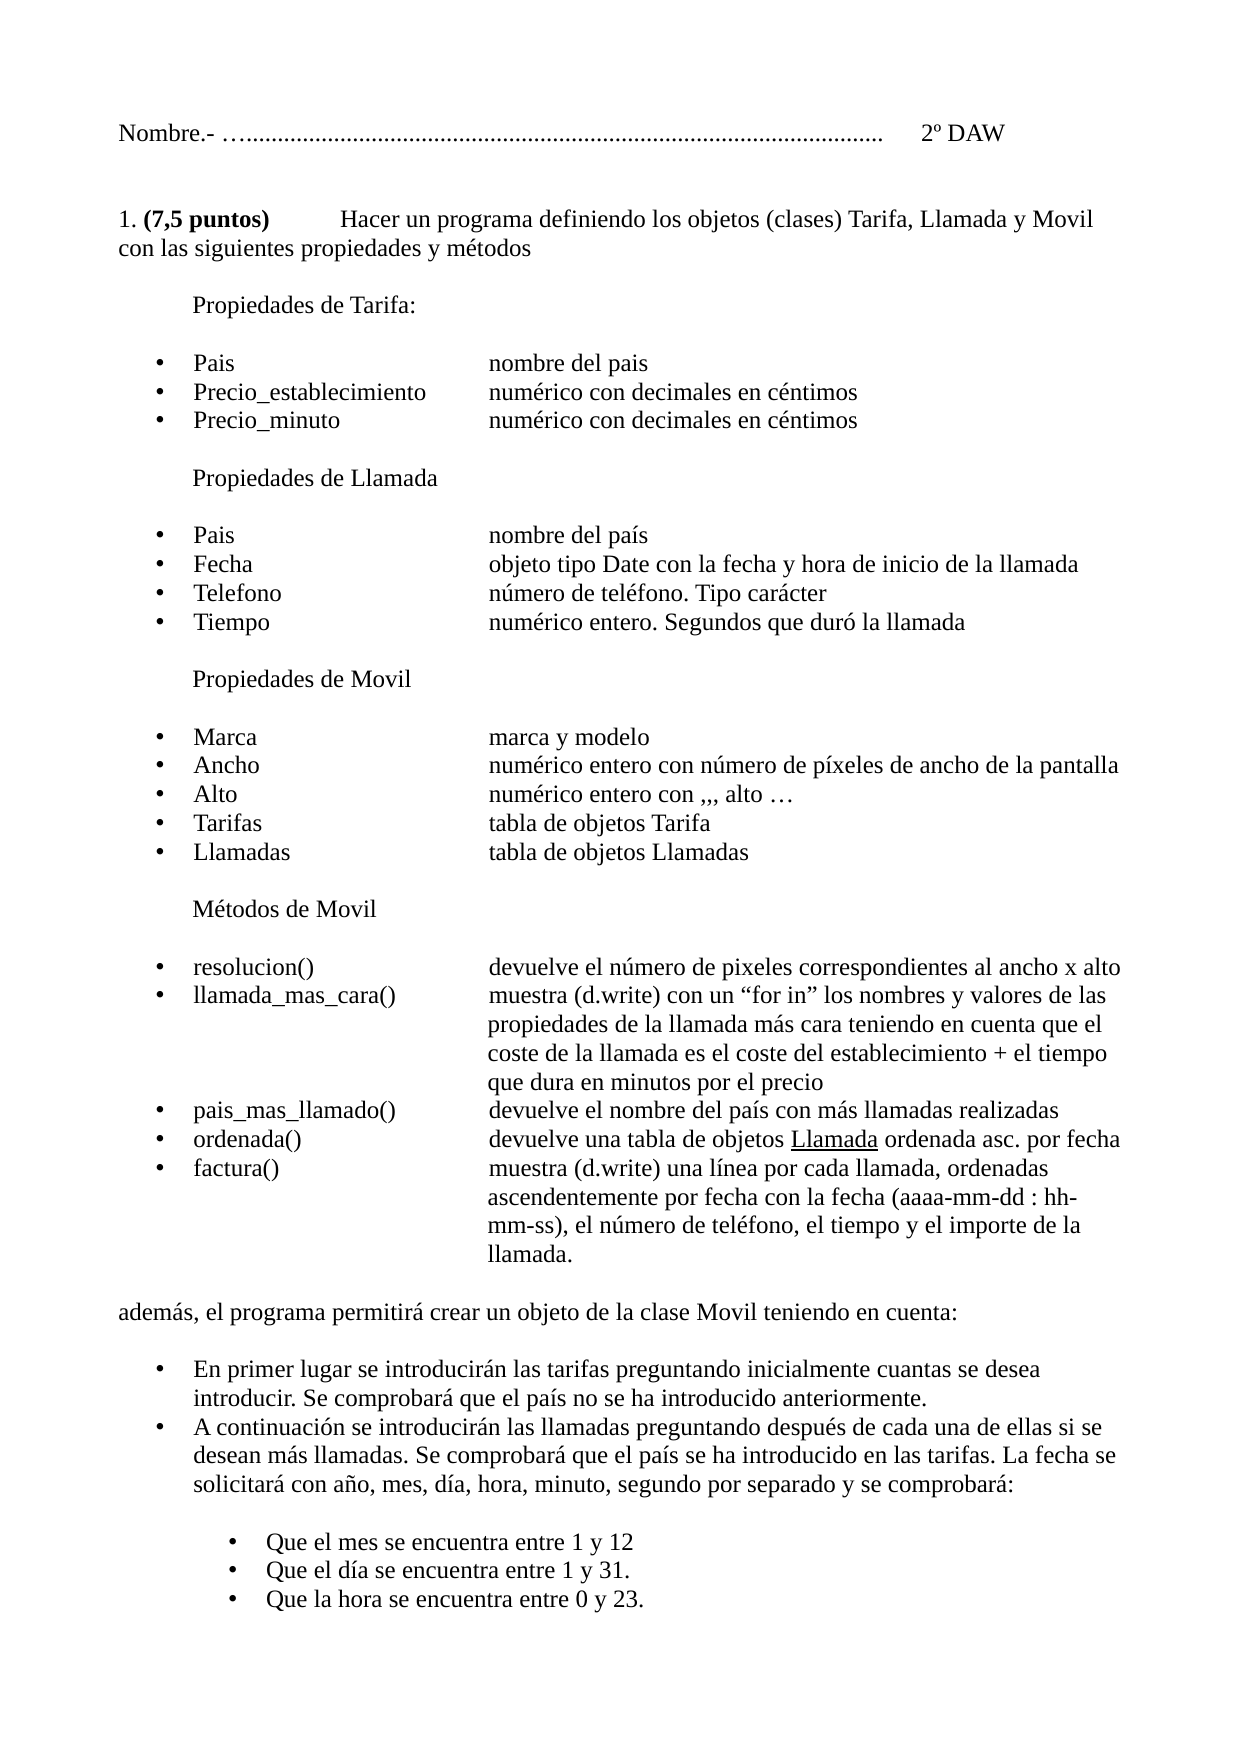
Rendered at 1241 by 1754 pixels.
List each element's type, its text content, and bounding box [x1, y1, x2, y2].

text Propiedades de Movil [118, 664, 1122, 693]
list resolucion() devuelve el número de pixeles correspondientes al ancho x alto [156, 952, 1122, 981]
list Tarifas tabla de objetos Tarifa [156, 808, 1122, 837]
text Propiedades de Tarifa: [118, 291, 1122, 319]
text coste de la llamada es el coste del establecimiento + el tiempo [118, 1038, 1122, 1067]
list Que el día se encuentra entre 1 y 31. [228, 1556, 1122, 1584]
list Telefono número de teléfono. Tipo carácter [156, 578, 1122, 607]
list Fecha objeto tipo Date con la fecha y hora de inicio de la llamada [156, 549, 1122, 578]
text ascendentemente por fecha con la fecha (aaaa-mm-dd : hh- [118, 1182, 1122, 1211]
list llamada_mas_cara() muestra (d.write) con un “for in” los nombres y valores de las [156, 981, 1122, 1009]
list Que el mes se encuentra entre 1 y 12 [228, 1527, 1122, 1556]
list Llamadas tabla de objetos Llamadas [156, 837, 1122, 866]
text Propiedades de Llamada [118, 463, 1122, 492]
text 1. (7,5 puntos) Hacer un programa definiendo los objetos (clases) Tarifa, Llamada y Movil con las siguientes propiedades y métodos [118, 204, 1122, 262]
list Pais nombre del pais [156, 348, 1122, 377]
list Ancho numérico entero con número de píxeles de ancho de la pantalla [156, 751, 1122, 779]
list pais_mas_llamado() devuelve el nombre del país con más llamadas realizadas [156, 1096, 1122, 1124]
text además, el programa permitirá crear un objeto de la clase Movil teniendo en cuenta: [118, 1297, 1122, 1326]
text que dura en minutos por el precio [118, 1067, 1122, 1096]
list Alto numérico entero con ,,, alto … [156, 779, 1122, 808]
list factura() muestra (d.write) una línea por cada llamada, ordenadas [156, 1153, 1122, 1182]
text mm-ss), el número de teléfono, el tiempo y el importe de la [118, 1211, 1122, 1239]
text Nombre.- …...................................................................................................... 2º DAW [118, 118, 1122, 147]
list Precio_minuto numérico con decimales en céntimos [156, 406, 1122, 434]
list Tiempo numérico entero. Segundos que duró la llamada [156, 607, 1122, 636]
text llamada. [118, 1239, 1122, 1268]
text Métodos de Movil [118, 894, 1122, 923]
list ordenada() devuelve una tabla de objetos Llamada ordenada asc. por fecha [156, 1124, 1122, 1153]
list Marca marca y modelo [156, 722, 1122, 751]
list A continuación se introducirán las llamadas preguntando después de cada una de ellas si se desean más llamadas. Se comprobará que el país se ha introducido en las tarifas. La fecha se solicitará con año, mes, día, hora, minuto, segundo por separado y se comprobará: [156, 1412, 1122, 1498]
list Que la hora se encuentra entre 0 y 23. [228, 1584, 1122, 1613]
text propiedades de la llamada más cara teniendo en cuenta que el [118, 1009, 1122, 1038]
list Precio_establecimiento numérico con decimales en céntimos [156, 377, 1122, 406]
list En primer lugar se introducirán las tarifas preguntando inicialmente cuantas se desea introducir. Se comprobará que el país no se ha introducido anteriormente. [156, 1354, 1122, 1412]
list Pais nombre del país [156, 521, 1122, 549]
